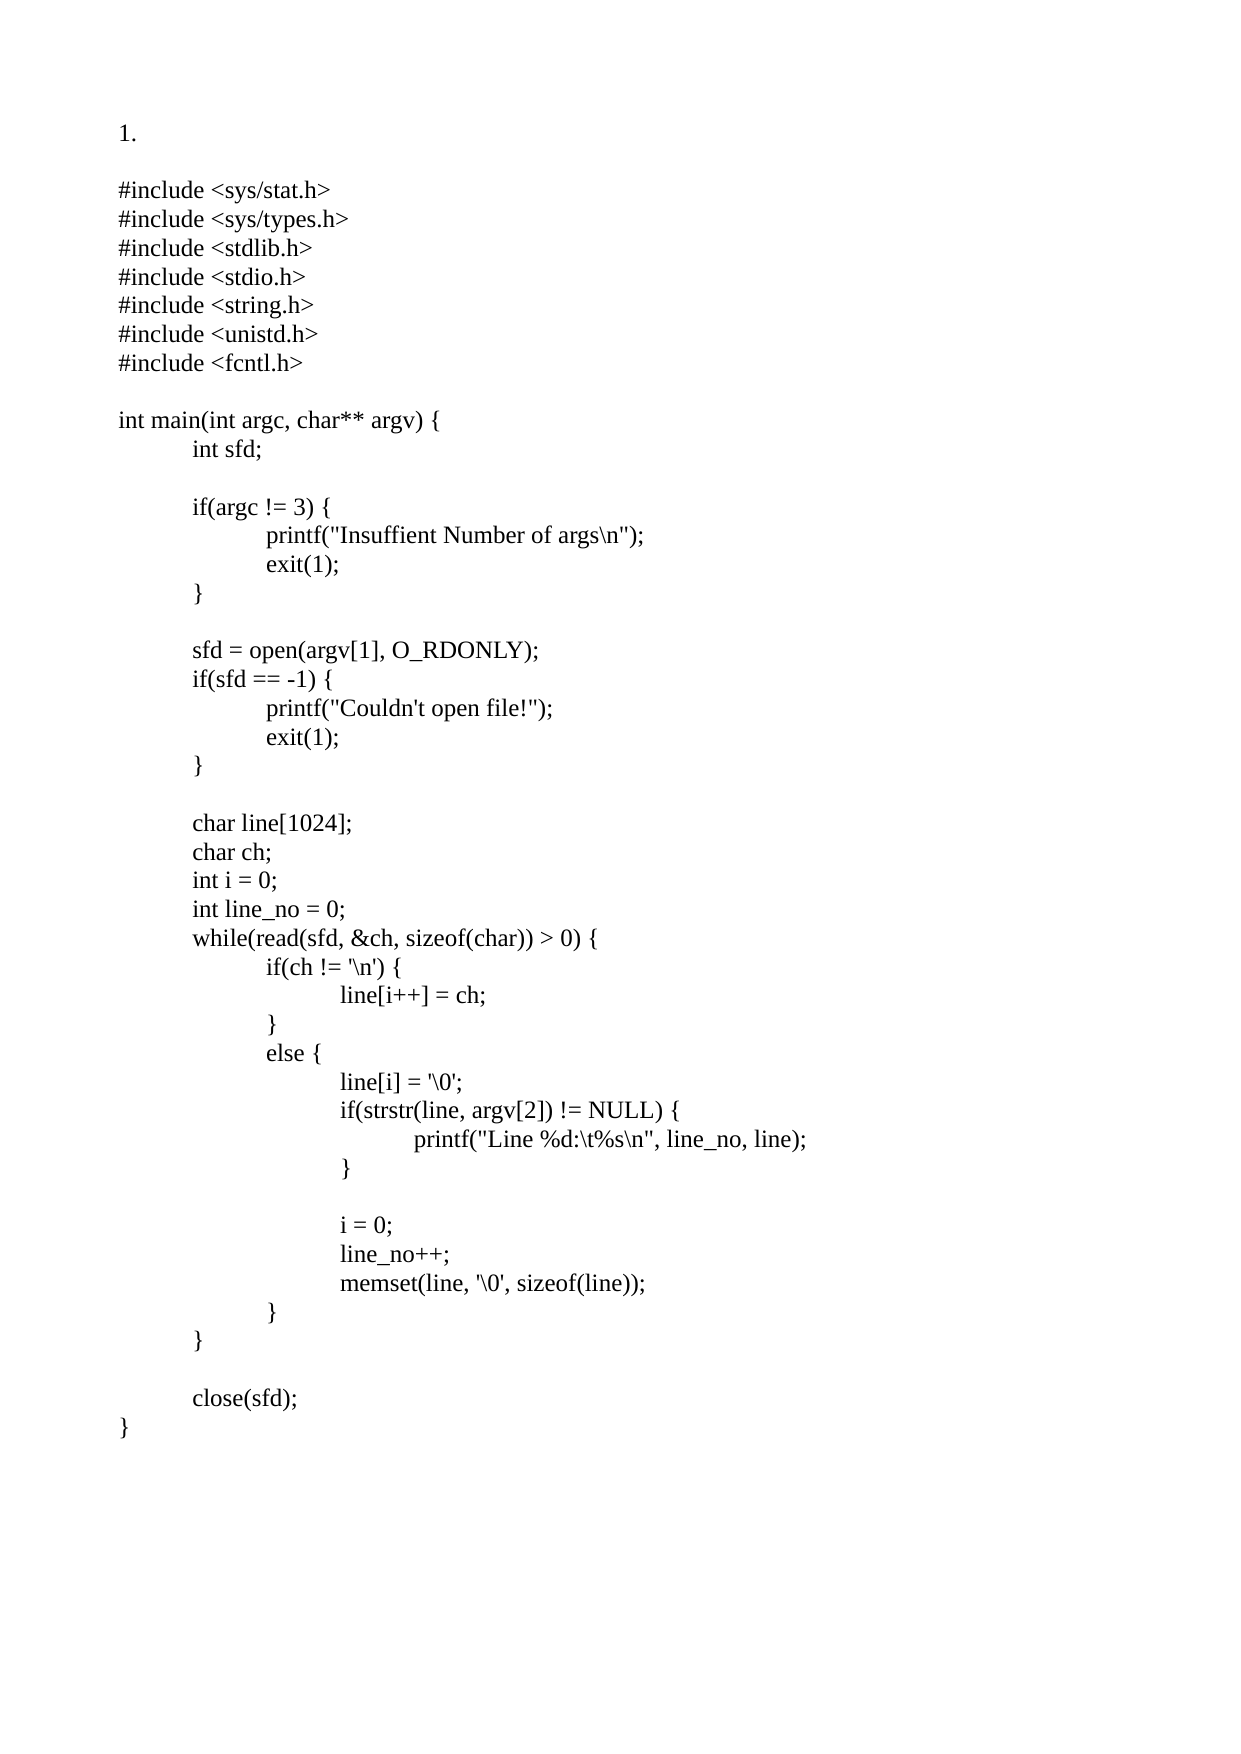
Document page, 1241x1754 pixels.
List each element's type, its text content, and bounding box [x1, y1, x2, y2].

text } [118, 1297, 1122, 1326]
text int i = 0; [118, 866, 1122, 894]
text } [118, 751, 1122, 779]
text exit(1); [118, 722, 1122, 751]
text line[i] = '\0'; [118, 1067, 1122, 1096]
text while(read(sfd, &ch, sizeof(char)) > 0) { [118, 923, 1122, 952]
text int main(int argc, char** argv) { [118, 406, 1122, 434]
text } [118, 1326, 1122, 1354]
text if(strstr(line, argv[2]) != NULL) { [118, 1096, 1122, 1124]
text int line_no = 0; [118, 894, 1122, 923]
text close(sfd); [118, 1383, 1122, 1412]
text #include <fcntl.h> [118, 348, 1122, 377]
text sfd = open(argv[1], O_RDONLY); [118, 636, 1122, 664]
text printf("Couldn't open file!"); [118, 693, 1122, 722]
text memset(line, '\0', sizeof(line)); [118, 1268, 1122, 1297]
text #include <unistd.h> [118, 319, 1122, 348]
text line_no++; [118, 1239, 1122, 1268]
text #include <sys/types.h> [118, 204, 1122, 233]
text #include <string.h> [118, 291, 1122, 319]
text #include <stdio.h> [118, 262, 1122, 291]
text 1. [118, 118, 1122, 147]
text } [118, 1412, 1122, 1441]
text printf("Line %d:\t%s\n", line_no, line); [118, 1124, 1122, 1153]
text } [118, 578, 1122, 607]
text line[i++] = ch; [118, 981, 1122, 1009]
text i = 0; [118, 1211, 1122, 1239]
text int sfd; [118, 434, 1122, 463]
text if(sfd == -1) { [118, 664, 1122, 693]
text } [118, 1153, 1122, 1182]
text exit(1); [118, 549, 1122, 578]
text else { [118, 1038, 1122, 1067]
text char ch; [118, 837, 1122, 866]
text #include <sys/stat.h> [118, 176, 1122, 204]
text char line[1024]; [118, 808, 1122, 837]
text printf("Insuffient Number of args\n"); [118, 521, 1122, 549]
text if(ch != '\n') { [118, 952, 1122, 981]
text } [118, 1009, 1122, 1038]
text #include <stdlib.h> [118, 233, 1122, 262]
text if(argc != 3) { [118, 492, 1122, 521]
